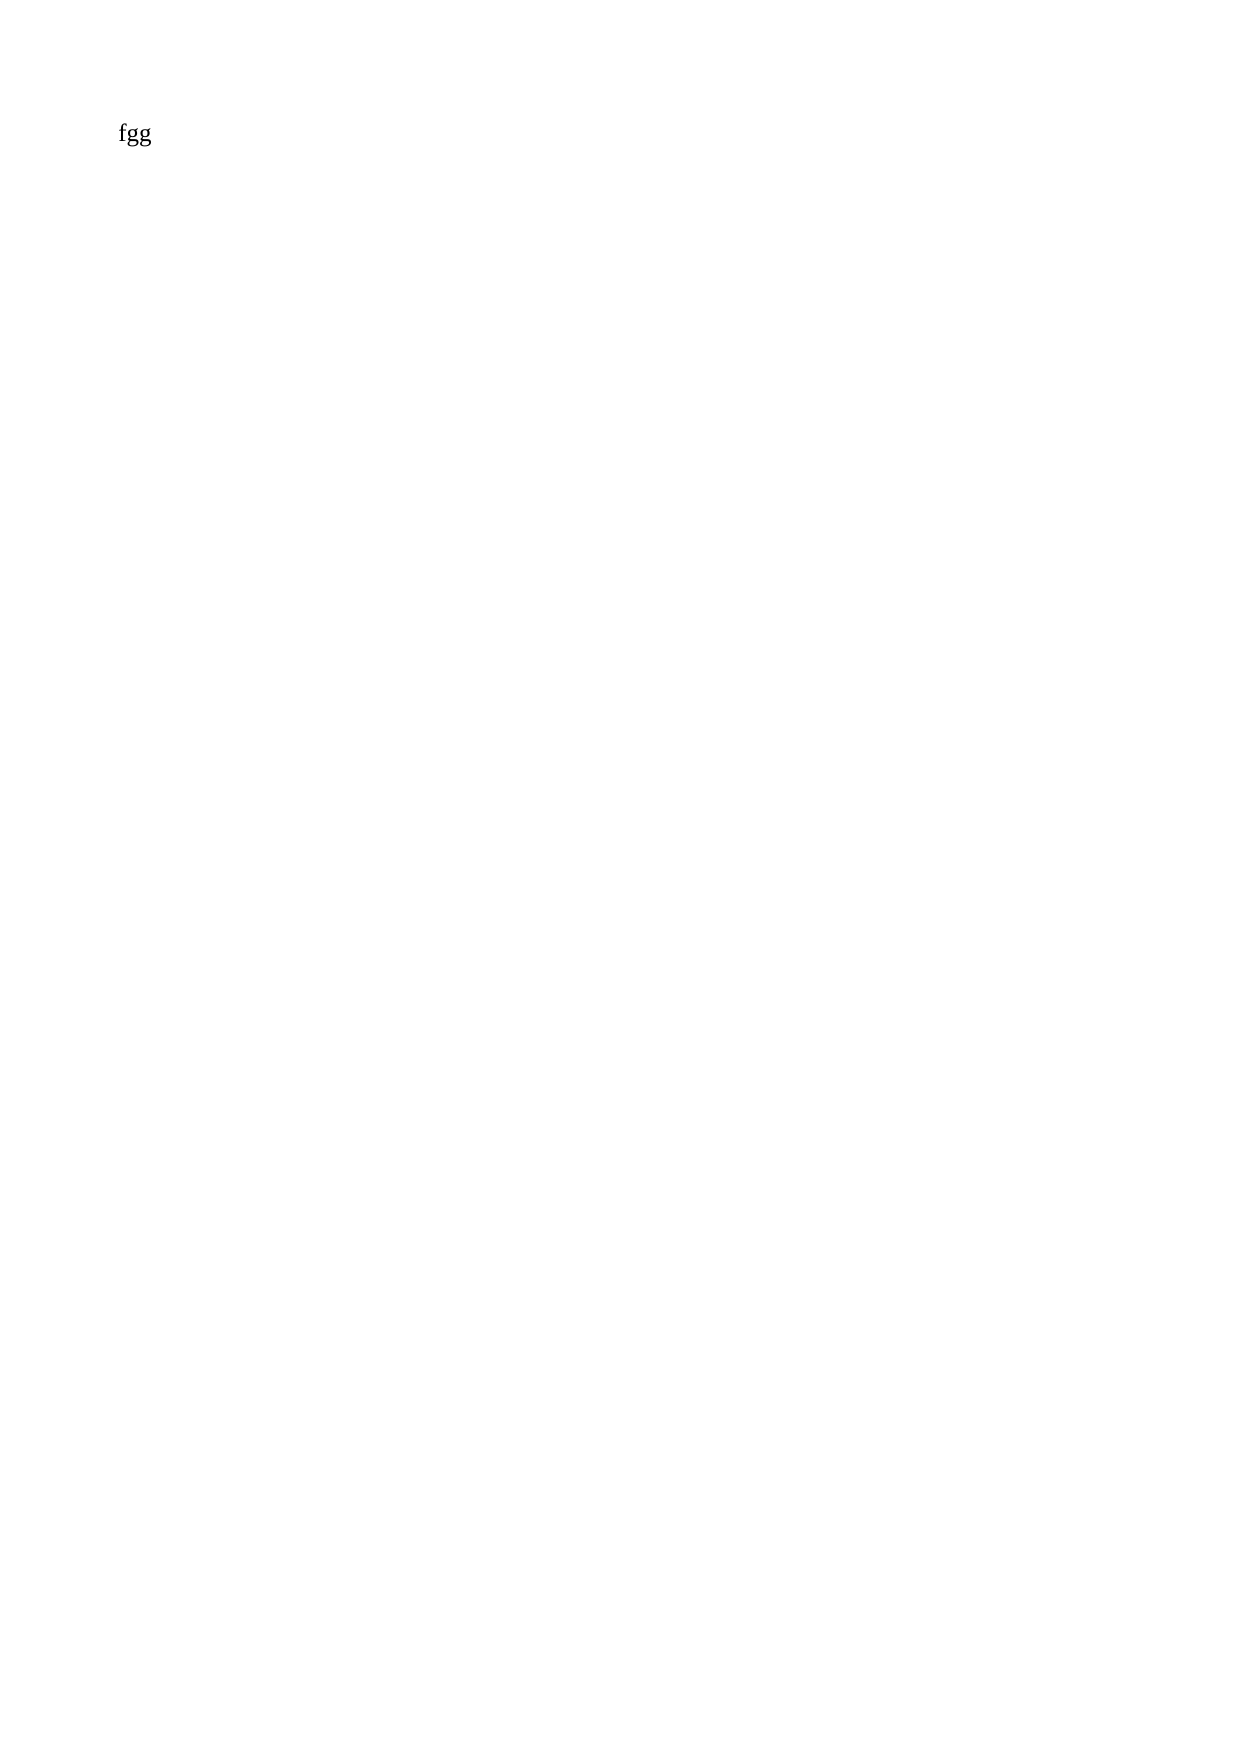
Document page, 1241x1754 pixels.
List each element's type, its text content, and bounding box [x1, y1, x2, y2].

text fgg [118, 118, 1122, 147]
